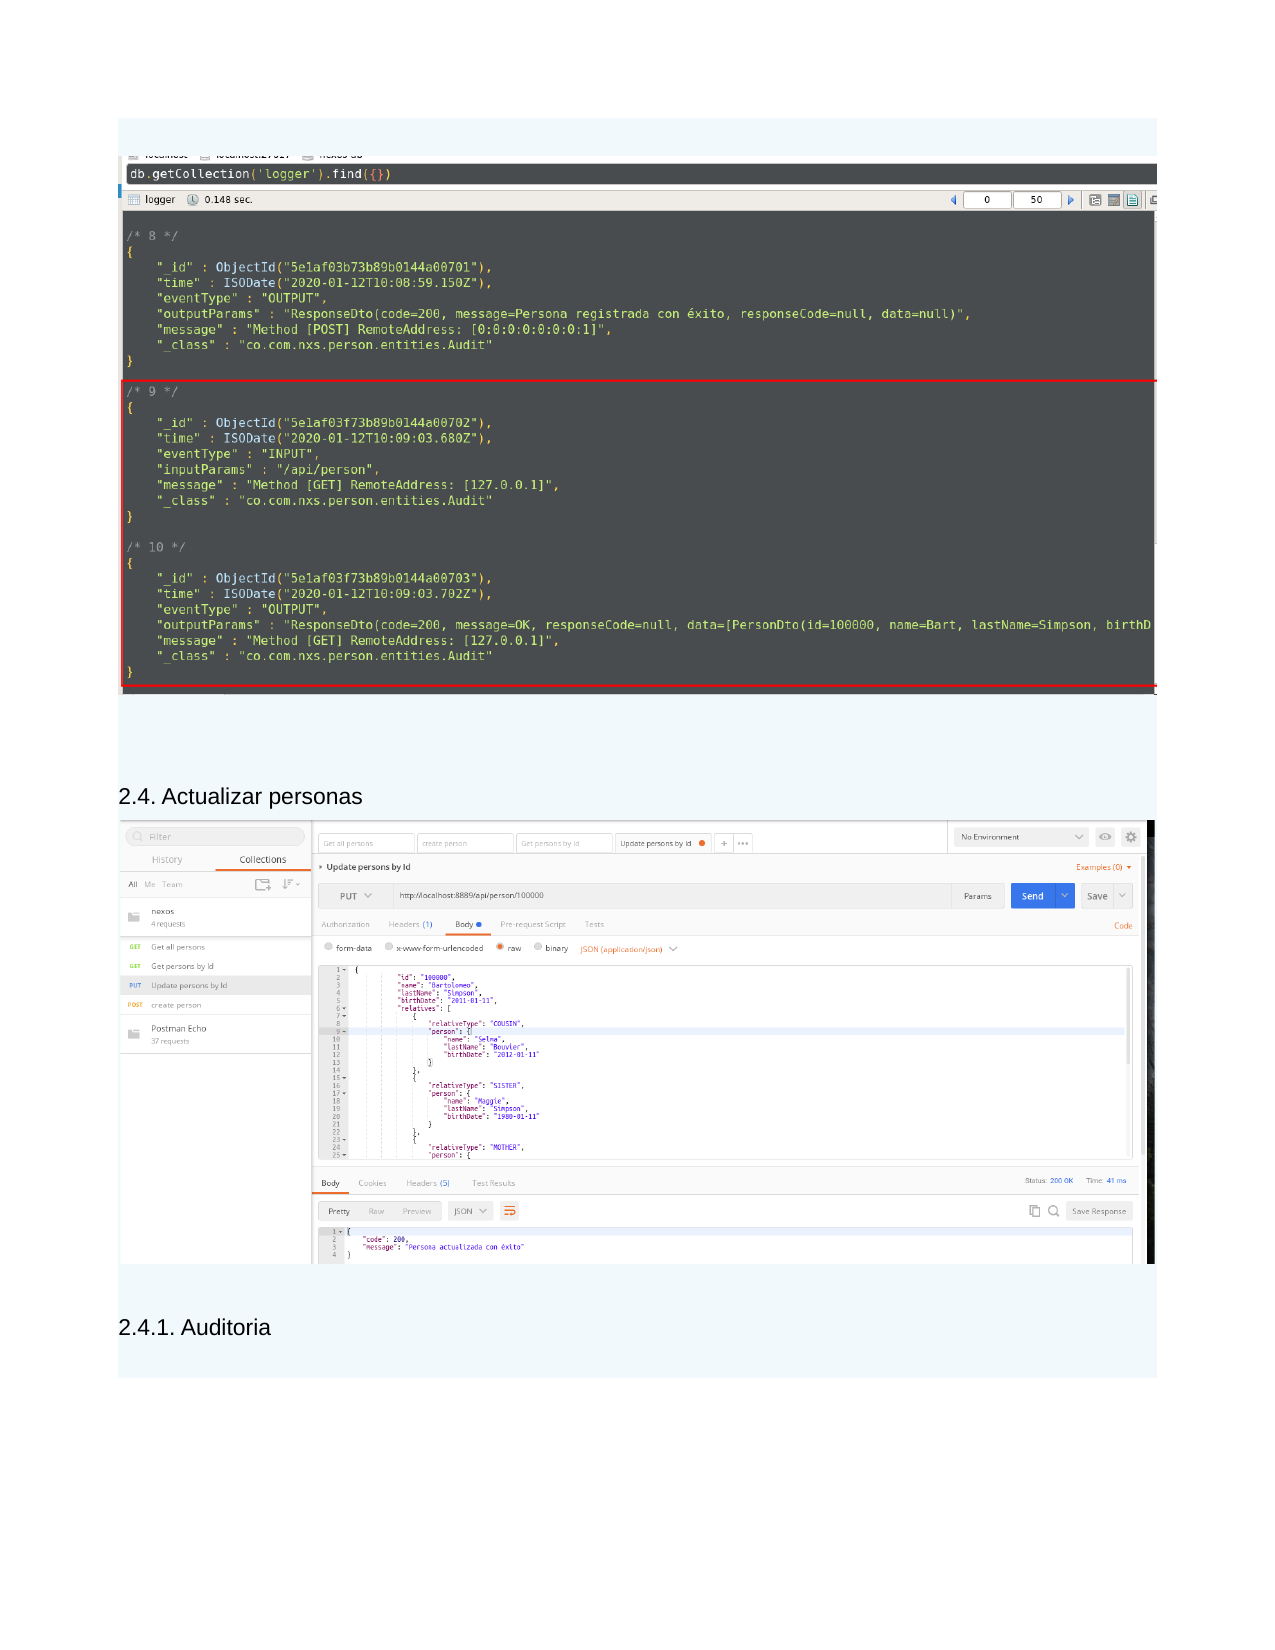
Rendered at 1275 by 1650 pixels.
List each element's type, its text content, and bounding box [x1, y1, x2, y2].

text 2.4. Actualizar personas [118, 783, 1157, 809]
picture [120, 820, 1155, 1264]
picture [118, 156, 1157, 695]
text 2.4.1. Auditoria [118, 1314, 1157, 1340]
